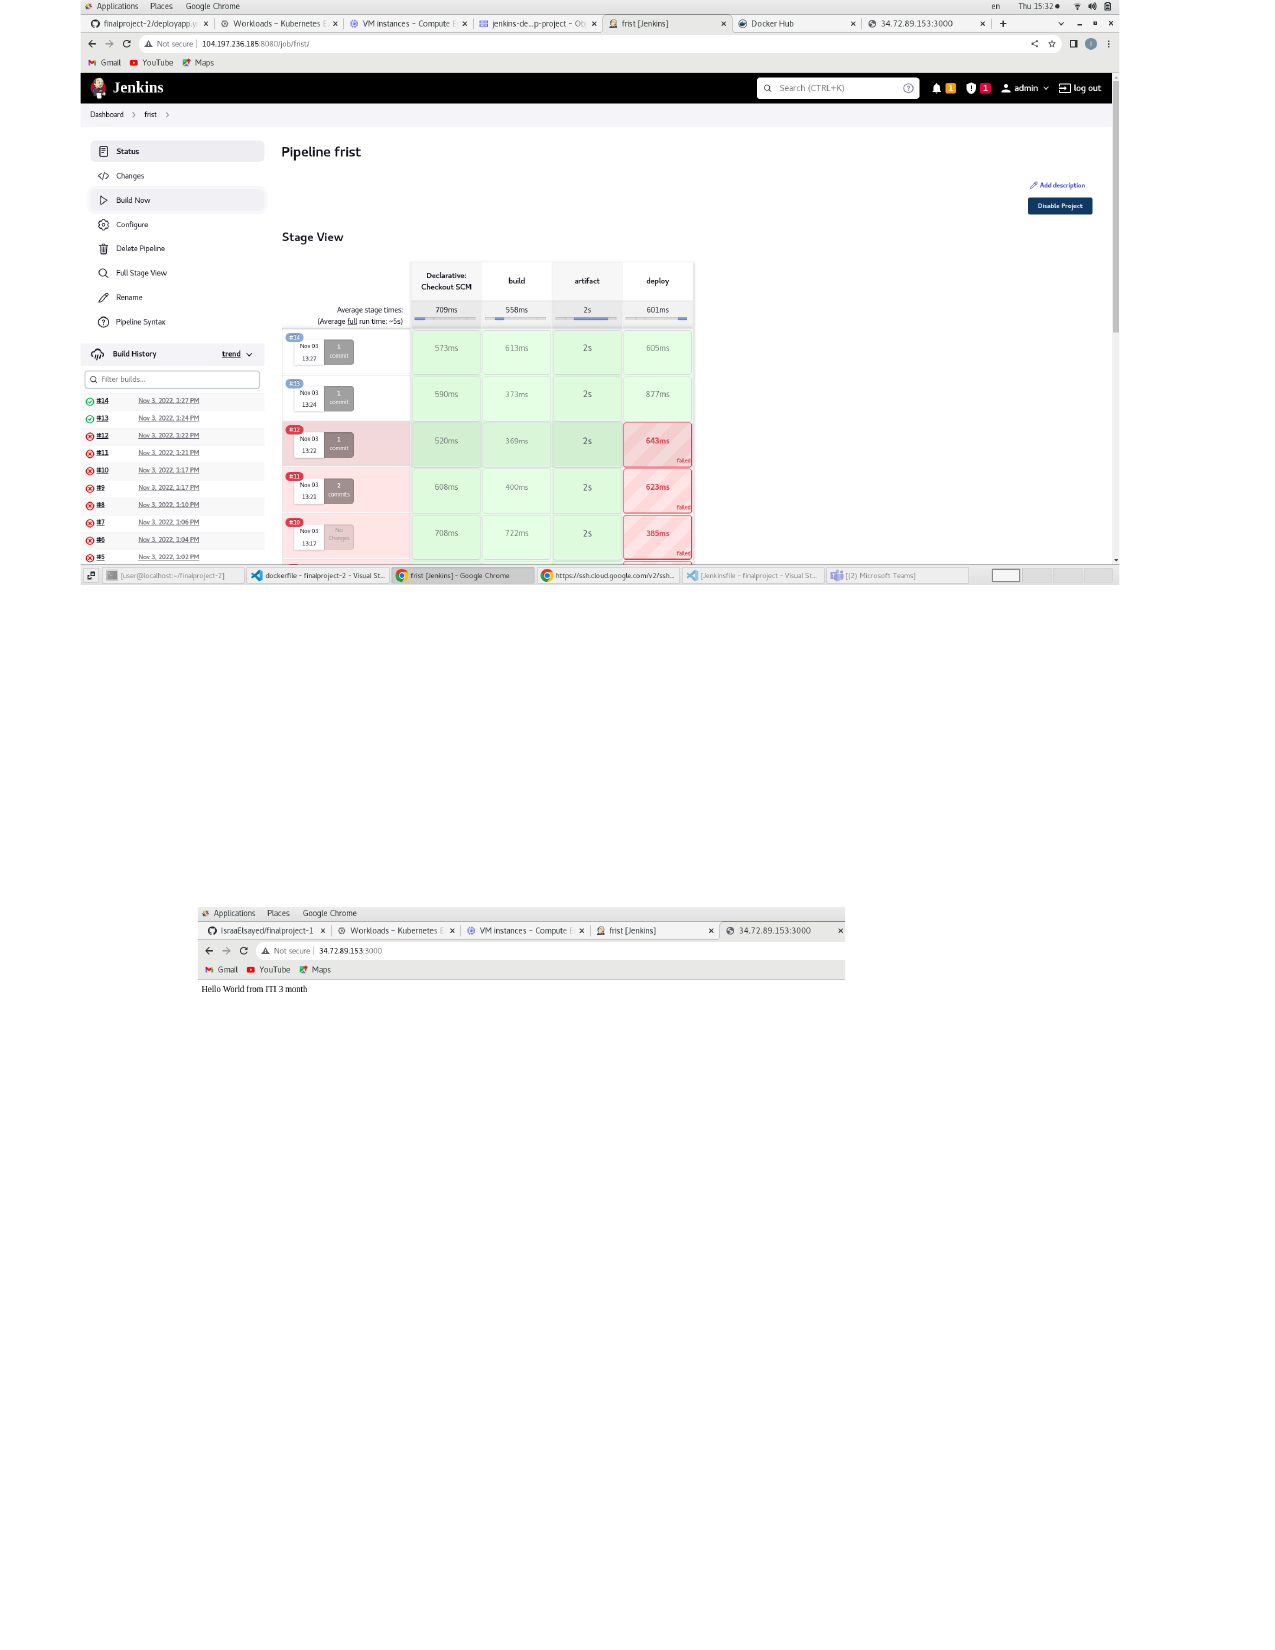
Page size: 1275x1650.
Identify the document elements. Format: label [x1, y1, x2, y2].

picture [80, 0, 1120, 585]
